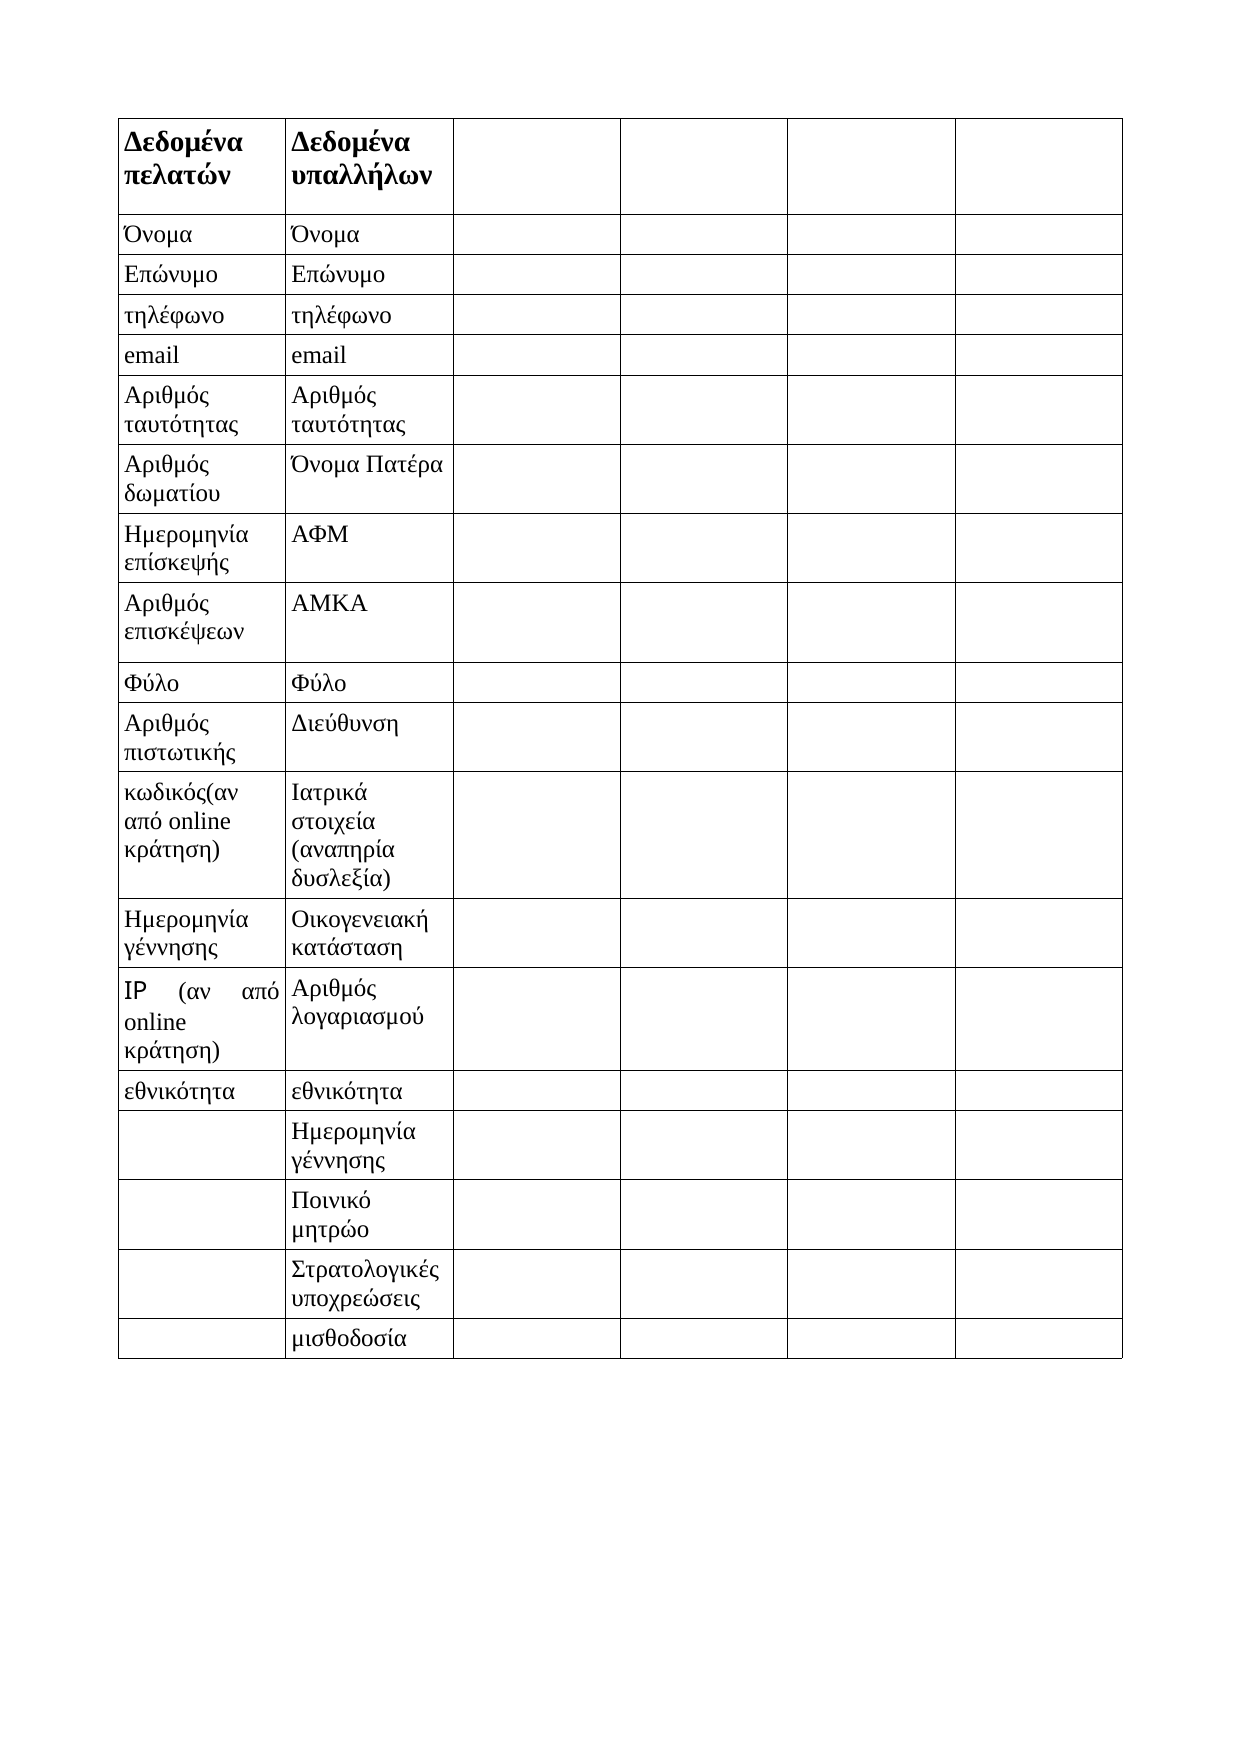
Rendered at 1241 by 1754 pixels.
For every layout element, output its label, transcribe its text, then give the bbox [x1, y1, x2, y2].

table_cell [956, 376, 1122, 444]
table_header [454, 119, 620, 213]
table_cell IP (αν από online κράτηση) [119, 968, 285, 1070]
table_cell [788, 663, 955, 702]
table_cell Όνομα Πατέρα [286, 445, 453, 513]
table_cell [788, 1180, 955, 1248]
table_cell Αριθμός πιστωτικής [119, 703, 285, 771]
table_cell Αριθμός ταυτότητας [119, 376, 285, 444]
table_cell [956, 335, 1122, 375]
table_cell Όνομα [286, 215, 453, 254]
table_cell [788, 772, 955, 898]
table_cell [956, 514, 1122, 582]
table_cell [788, 376, 955, 444]
table_cell [621, 1180, 787, 1248]
table_cell [788, 703, 955, 771]
table_cell [454, 772, 620, 898]
table_header [956, 119, 1122, 213]
table_cell [119, 1319, 285, 1358]
table_cell [788, 1071, 955, 1110]
table_cell [454, 1071, 620, 1110]
table_cell Στρατολογικές υποχρεώσεις [286, 1250, 453, 1317]
table_cell Επώνυμο [286, 255, 453, 294]
table_header Δεδομένα υπαλλήλων [286, 119, 453, 213]
table_cell Διεύθυνση [286, 703, 453, 771]
table_cell [788, 215, 955, 254]
table_cell Φύλο [119, 663, 285, 702]
table_header [788, 119, 955, 213]
table_cell [621, 772, 787, 898]
table_cell [621, 1071, 787, 1110]
table_cell [788, 445, 955, 513]
table_cell [454, 968, 620, 1070]
table_cell [956, 663, 1122, 702]
table_cell [621, 1250, 787, 1317]
table_cell [621, 1111, 787, 1179]
table_cell [956, 899, 1122, 967]
table_cell [956, 445, 1122, 513]
table_cell [788, 899, 955, 967]
table_cell [454, 899, 620, 967]
table_cell [788, 583, 955, 662]
table_cell Οικογενειακή κατάσταση [286, 899, 453, 967]
table_cell [454, 663, 620, 702]
table_cell [788, 1319, 955, 1358]
table_cell [956, 968, 1122, 1070]
table_cell [454, 514, 620, 582]
table_cell [788, 295, 955, 334]
table_cell [956, 1180, 1122, 1248]
table_cell ΑΜΚΑ [286, 583, 453, 662]
table_cell [621, 583, 787, 662]
table_cell [956, 1319, 1122, 1358]
table_cell [454, 1250, 620, 1317]
table_cell Ημερομηνία γέννησης [286, 1111, 453, 1179]
table_header Δεδομένα πελατών [119, 119, 285, 213]
table_header [621, 119, 787, 213]
table_cell Φύλο [286, 663, 453, 702]
table_cell [119, 1180, 285, 1248]
table_cell [956, 703, 1122, 771]
table_cell ΑΦΜ [286, 514, 453, 582]
table_cell εθνικότητα [119, 1071, 285, 1110]
table_cell [621, 514, 787, 582]
table_cell Αριθμός ταυτότητας [286, 376, 453, 444]
table_cell [454, 215, 620, 254]
table_cell [454, 335, 620, 375]
table_cell Αριθμός επισκέψεων [119, 583, 285, 662]
table_cell [621, 215, 787, 254]
table_cell [621, 703, 787, 771]
table_cell [621, 376, 787, 444]
table_cell [454, 1319, 620, 1358]
table_cell [621, 445, 787, 513]
table_cell [621, 295, 787, 334]
table_cell [454, 1180, 620, 1248]
table_cell [621, 968, 787, 1070]
table_cell [454, 255, 620, 294]
table_cell [788, 514, 955, 582]
table_cell [119, 1111, 285, 1179]
table_cell [119, 1250, 285, 1317]
table_cell Όνομα [119, 215, 285, 254]
table_cell Αριθμός δωματίου [119, 445, 285, 513]
table_cell [454, 1111, 620, 1179]
table_cell [956, 583, 1122, 662]
table_cell Ημερομηνία γέννησης [119, 899, 285, 967]
table_cell [454, 703, 620, 771]
table_cell [788, 1111, 955, 1179]
table_cell Ποινικό μητρώο [286, 1180, 453, 1248]
table_cell κωδικός(αν από online κράτηση) [119, 772, 285, 898]
table_cell [454, 295, 620, 334]
table_cell Επώνυμο [119, 255, 285, 294]
table_cell Ημερομηνία επίσκεψής [119, 514, 285, 582]
table_cell email [286, 335, 453, 375]
table_cell [621, 335, 787, 375]
table_cell [621, 899, 787, 967]
table_cell email [119, 335, 285, 375]
table_cell μισθοδοσία [286, 1319, 453, 1358]
table_cell [454, 376, 620, 444]
table_cell [788, 968, 955, 1070]
table_cell τηλέφωνο [286, 295, 453, 334]
table_cell Αριθμός λογαριασμού [286, 968, 453, 1070]
table_cell τηλέφωνο [119, 295, 285, 334]
table_cell [956, 255, 1122, 294]
table_cell [454, 583, 620, 662]
table_cell εθνικότητα [286, 1071, 453, 1110]
table_cell [454, 445, 620, 513]
table_cell [621, 255, 787, 294]
table_cell [621, 1319, 787, 1358]
table_cell [788, 255, 955, 294]
table_cell [956, 215, 1122, 254]
table_cell [788, 335, 955, 375]
table_cell [956, 295, 1122, 334]
table_cell [956, 1111, 1122, 1179]
table_cell Ιατρικά στοιχεία (αναπηρία δυσλεξία) [286, 772, 453, 898]
table_cell [621, 663, 787, 702]
table_cell [956, 1071, 1122, 1110]
table_cell [956, 1250, 1122, 1317]
table_cell [956, 772, 1122, 898]
table_cell [788, 1250, 955, 1317]
